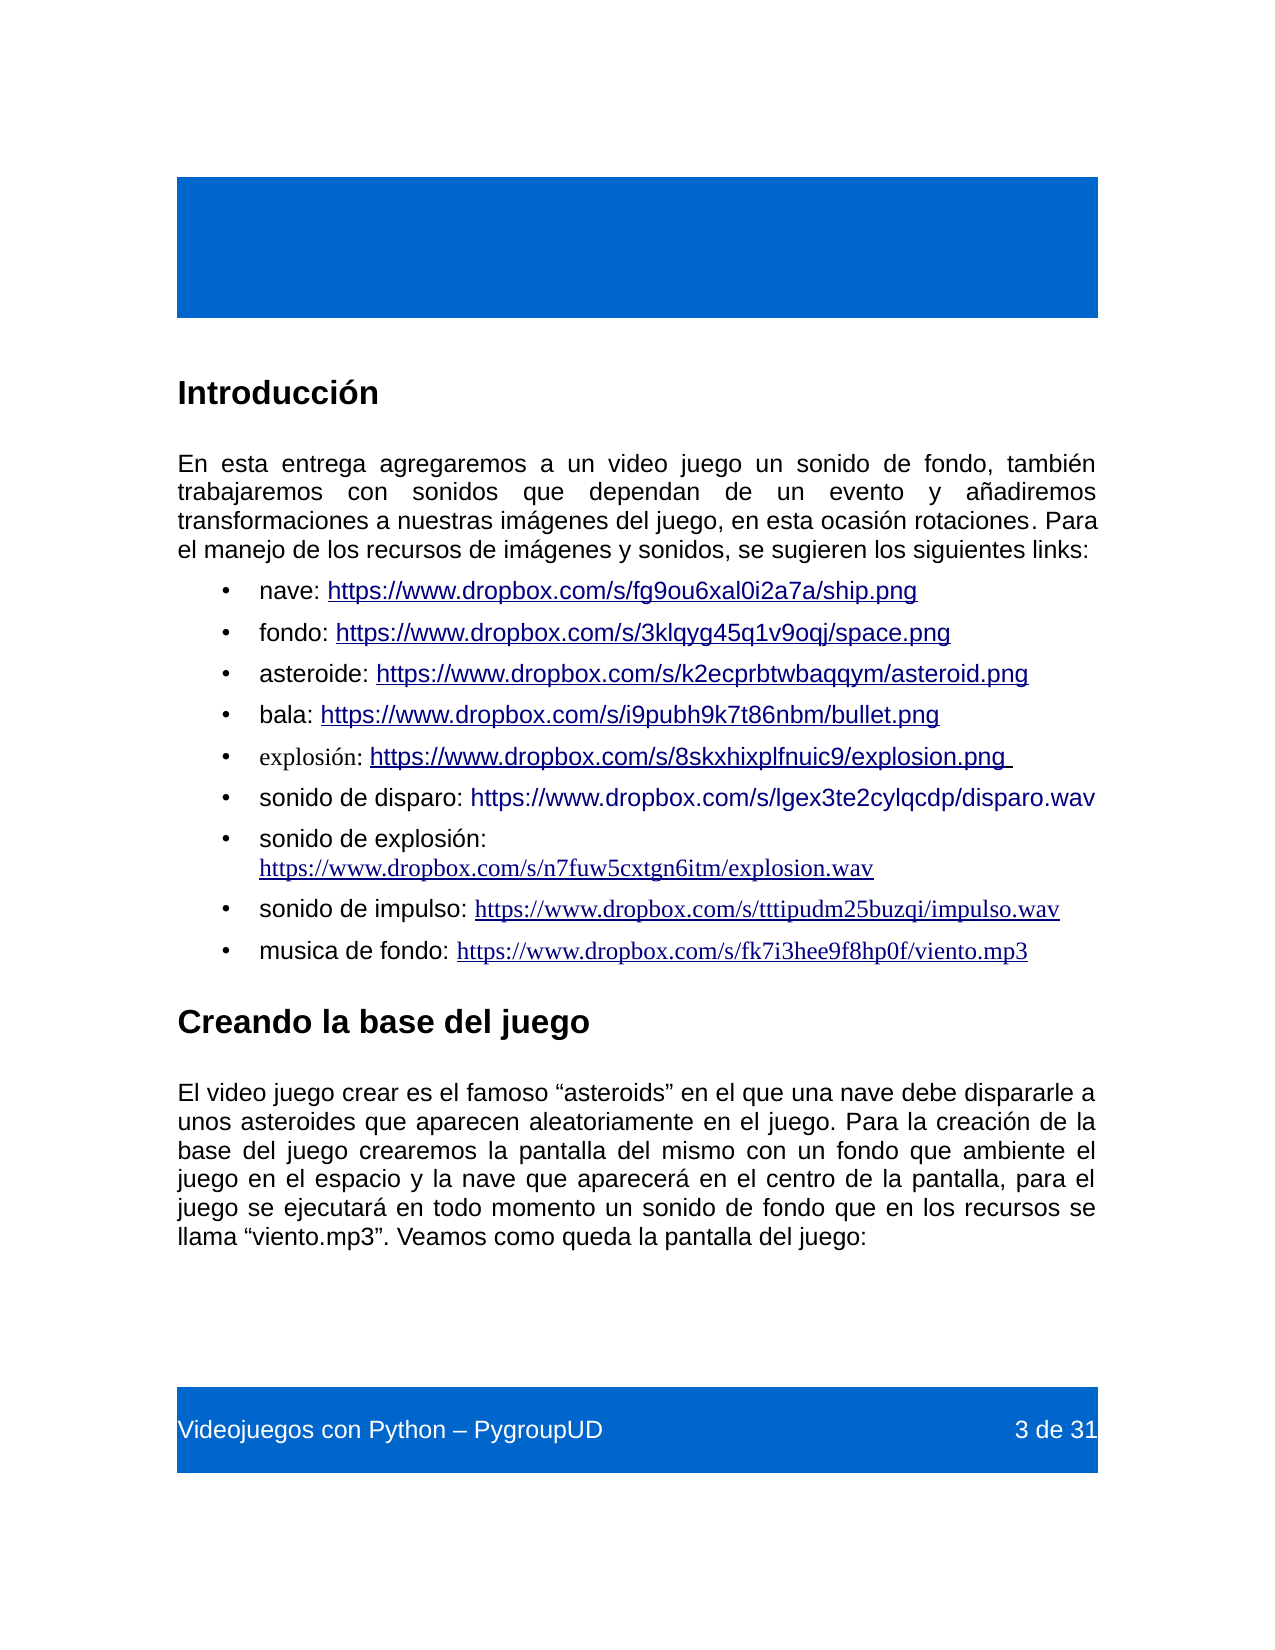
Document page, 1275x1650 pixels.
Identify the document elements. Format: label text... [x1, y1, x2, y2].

subtitle Creando la base del juego [177, 1002, 1098, 1041]
list nave: https://www.dropbox.com/s/fg9ou6xal0i2a7a/ship.png [222, 576, 1098, 605]
list bala: https://www.dropbox.com/s/i9pubh9k7t86nbm/bullet.png [222, 700, 1098, 729]
list explosión: https://www.dropbox.com/s/8skxhixplfnuic9/explosion.png [222, 742, 1098, 770]
subtitle Introducción [177, 373, 1098, 411]
list musica de fondo: https://www.dropbox.com/s/fk7i3hee9f8hp0f/viento.mp3 [222, 936, 1098, 965]
list sonido de impulso: https://www.dropbox.com/s/tttipudm25buzqi/impulso.wav [222, 894, 1098, 923]
text En esta entrega agregaremos a un video juego un sonido de fondo, también trabajaremos con sonidos que dependan de un evento y añadiremos transformaciones a nuestras imágenes del juego, en esta ocasión rotaciones. Para el manejo de los recursos de imágenes y sonidos, se sugieren los siguientes links: [177, 449, 1098, 564]
text El video juego crear es el famoso “asteroids” en el que una nave debe dispararle a unos asteroides que aparecen aleatoriamente en el juego. Para la creación de la base del juego crearemos la pantalla del mismo con un fondo que ambiente el juego en el espacio y la nave que aparecerá en el centro de la pantalla, para el juego se ejecutará en todo momento un sonido de fondo que en los recursos se llama “viento.mp3”. Veamos como queda la pantalla del juego: [177, 1078, 1098, 1251]
list sonido de explosión: https://www.dropbox.com/s/n7fuw5cxtgn6itm/explosion.wav [222, 824, 1098, 882]
list fondo: https://www.dropbox.com/s/3klqyg45q1v9oqj/space.png [222, 617, 1098, 646]
list asteroide: https://www.dropbox.com/s/k2ecprbtwbaqqym/asteroid.png [222, 659, 1098, 688]
list sonido de disparo: https://www.dropbox.com/s/lgex3te2cylqcdp/disparo.wav [222, 783, 1098, 812]
